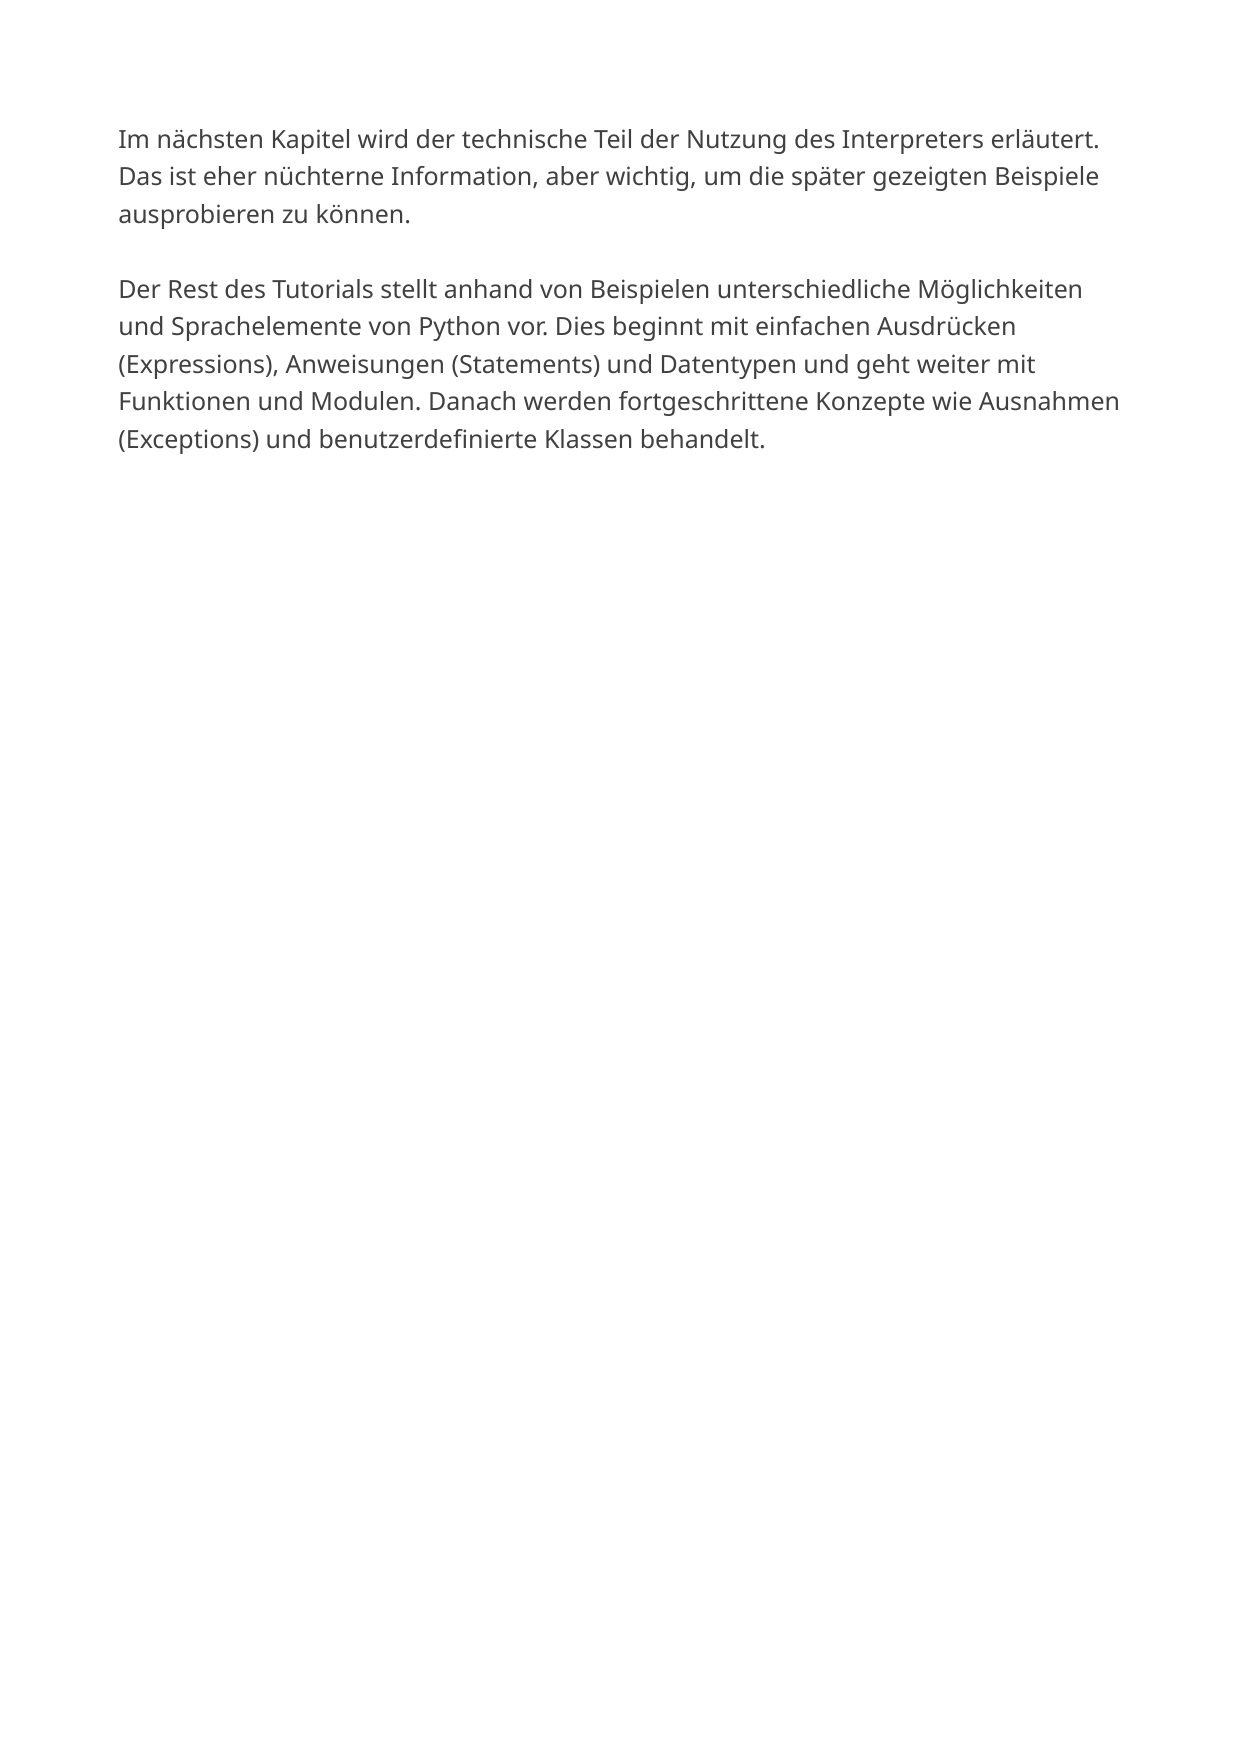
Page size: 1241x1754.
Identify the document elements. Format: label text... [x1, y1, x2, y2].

text Der Rest des Tutorials stellt anhand von Beispielen unterschiedliche Möglichkeiten und Sprachelemente von Python vor. Dies beginnt mit einfachen Ausdrücken (Expressions), Anweisungen (Statements) und Datentypen und geht weiter mit Funktionen und Modulen. Danach werden fortgeschrittene Konzepte wie Ausnahmen (Exceptions) und benutzerdefinierte Klassen behandelt. [118, 268, 1122, 456]
text Im nächsten Kapitel wird der technische Teil der Nutzung des Interpreters erläutert. Das ist eher nüchterne Information, aber wichtig, um die später gezeigten Beispiele ausprobieren zu können. [118, 118, 1122, 231]
